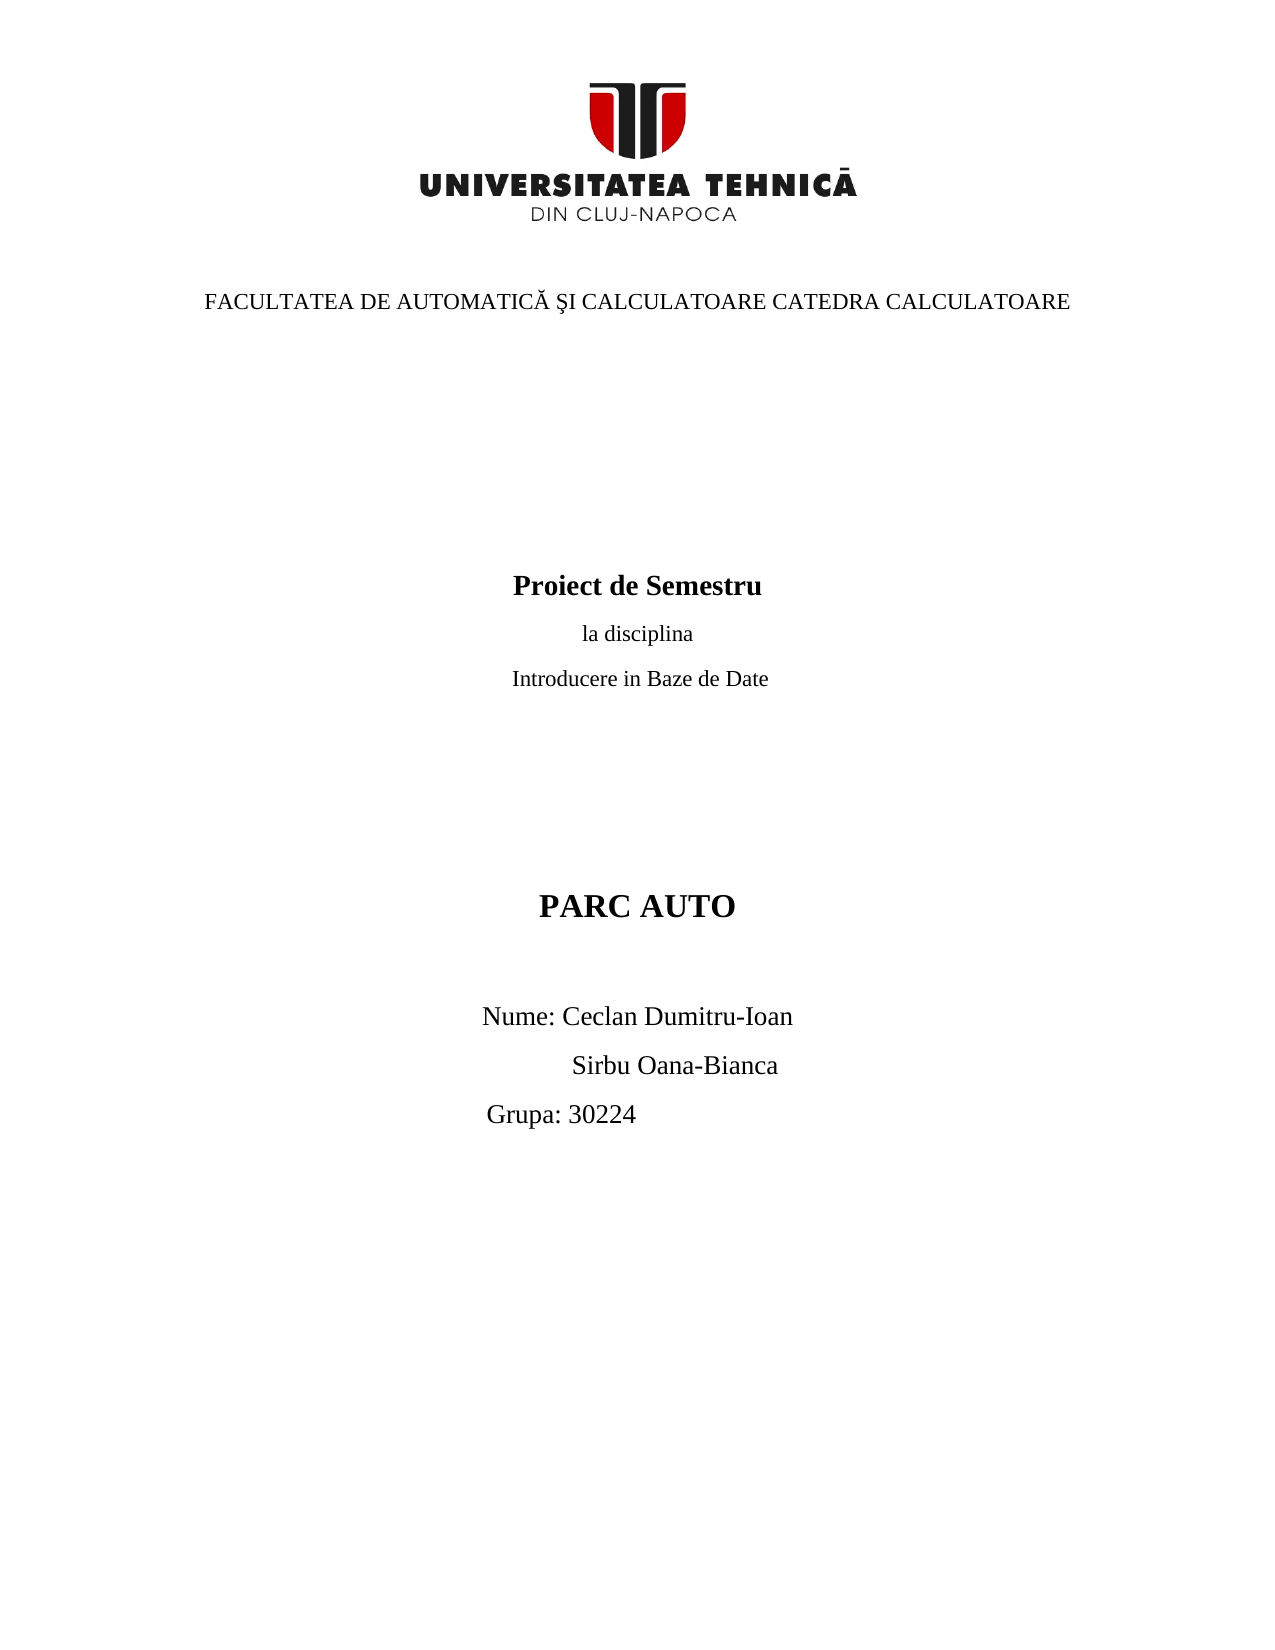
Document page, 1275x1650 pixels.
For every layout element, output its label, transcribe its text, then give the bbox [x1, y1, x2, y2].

text Introducere in Baze de Date [75, 665, 1200, 691]
text Nume: Ceclan Dumitru-Ioan [75, 1000, 1200, 1031]
text Sirbu Oana-Bianca [75, 1049, 1200, 1080]
text Proiect de Semestru [75, 568, 1200, 602]
text PARC AUTO [75, 886, 1200, 924]
text la disciplina [75, 620, 1200, 647]
text FACULTATEA DE AUTOMATICĂ ŞI CALCULATOARE CATEDRA CALCULATOARE [75, 288, 1200, 314]
text Grupa: 30224 [75, 1098, 1200, 1129]
